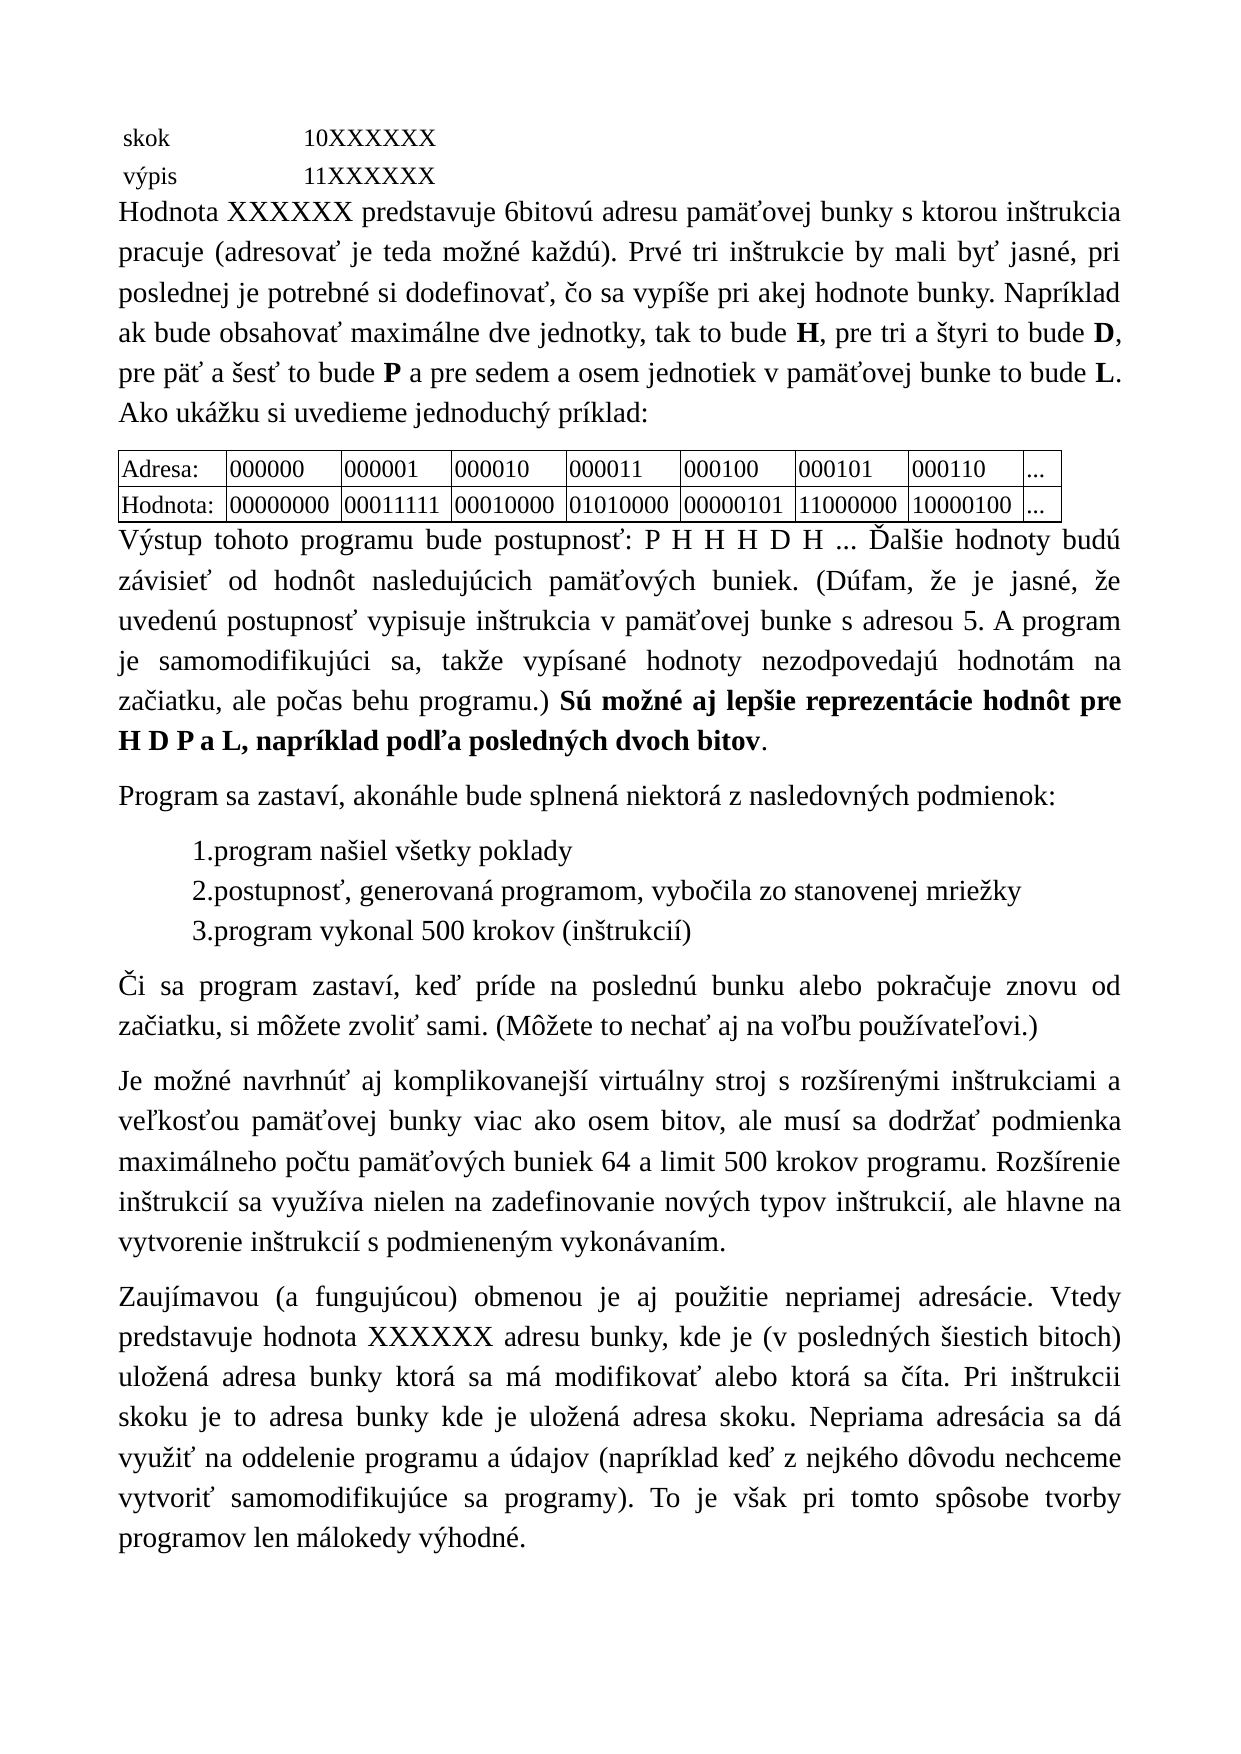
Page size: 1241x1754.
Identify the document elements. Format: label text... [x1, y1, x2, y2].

table_cell výpis [118, 156, 280, 194]
table_cell 01010000 [567, 487, 680, 521]
table_cell Hodnota: [119, 487, 226, 521]
text Výstup tohoto programu bude postupnosť: P H H H D H ... Ďalšie hodnoty budú závisieť od hodnôt nasledujúcich pamäťových buniek. (Dúfam, že je jasné, že uvedenú postupnosť vypisuje inštrukcia v pamäťovej bunke s adresou 5. A program je samomodifikujúci sa, takže vypísané hodnoty nezodpovedajú hodnotám na začiatku, ale počas behu programu.) Sú možné aj lepšie reprezentácie hodnôt pre H D P a L, napríklad podľa posledných dvoch bitov. [118, 522, 1122, 757]
table_cell 10XXXXXX [299, 118, 452, 156]
text Či sa program zastaví, keď príde na poslednú bunku alebo pokračuje znovu od začiatku, si môžete zvoliť sami. (Môžete to nechať aj na voľbu používateľovi.) [118, 968, 1122, 1042]
table_header 000011 [567, 451, 680, 486]
text Program sa zastaví, akonáhle bude splnená niektorá z nasledovných podmienok: [118, 778, 1122, 812]
text Je možné navrhnúť aj komplikovanejší virtuálny stroj s rozšírenými inštrukciami a veľkosťou pamäťovej bunky viac ako osem bitov, ale musí sa dodržať podmienka maximálneho počtu pamäťových buniek 64 a limit 500 krokov programu. Rozšírenie inštrukcií sa využíva nielen na zadefinovanie nových typov inštrukcií, ale hlavne na vytvorenie inštrukcií s podmieneným vykonávaním. [118, 1063, 1122, 1258]
text Zaujímavou (a fungujúcou) obmenou je aj použitie nepriamej adresácie. Vtedy predstavuje hodnota XXXXXX adresu bunky, kde je (v posledných šiestich bitoch) uložená adresa bunky ktorá sa má modifikovať alebo ktorá sa číta. Pri inštrukcii skoku je to adresa bunky kde je uložená adresa skoku. Nepriama adresácia sa dá využiť na oddelenie programu a údajov (napríklad keď z nejkého dôvodu nechceme vytvoriť samomodifikujúce sa programy). To je však pri tomto spôsobe tvorby programov len málokedy výhodné. [118, 1279, 1122, 1554]
table_cell 00011111 [342, 487, 451, 521]
table_cell [280, 118, 298, 156]
table_cell skok [118, 118, 280, 156]
list postupnosť, generovaná programom, vybočila zo stanovenej mriežky [118, 873, 1122, 907]
table_header Adresa: [119, 451, 226, 486]
table_header ... [1024, 451, 1061, 486]
table_header 000001 [342, 451, 451, 486]
table_header 000110 [909, 451, 1023, 486]
list program našiel všetky poklady [118, 833, 1122, 867]
table_header 000010 [452, 451, 566, 486]
table_cell 00000000 [227, 487, 341, 521]
table_header 000100 [681, 451, 795, 486]
table_cell ... [1024, 487, 1061, 521]
table_cell 11000000 [796, 487, 908, 521]
table_header 000000 [227, 451, 341, 486]
table_cell 00000101 [681, 487, 795, 521]
table_cell 11XXXXXX [299, 156, 452, 194]
table_header 000101 [796, 451, 908, 486]
table_cell [280, 156, 298, 194]
table_cell 10000100 [909, 487, 1023, 521]
text Hodnota XXXXXX predstavuje 6bitovú adresu pamäťovej bunky s ktorou inštrukcia pracuje (adresovať je teda možné každú). Prvé tri inštrukcie by mali byť jasné, pri poslednej je potrebné si dodefinovať, čo sa vypíše pri akej hodnote bunky. Napríklad ak bude obsahovať maximálne dve jednotky, tak to bude H, pre tri a štyri to bude D, pre päť a šesť to bude P a pre sedem a osem jednotiek v pamäťovej bunke to bude L. Ako ukážku si uvedieme jednoduchý príklad: [118, 194, 1122, 429]
list program vykonal 500 krokov (inštrukcií) [118, 913, 1122, 947]
table_cell 00010000 [452, 487, 566, 521]
